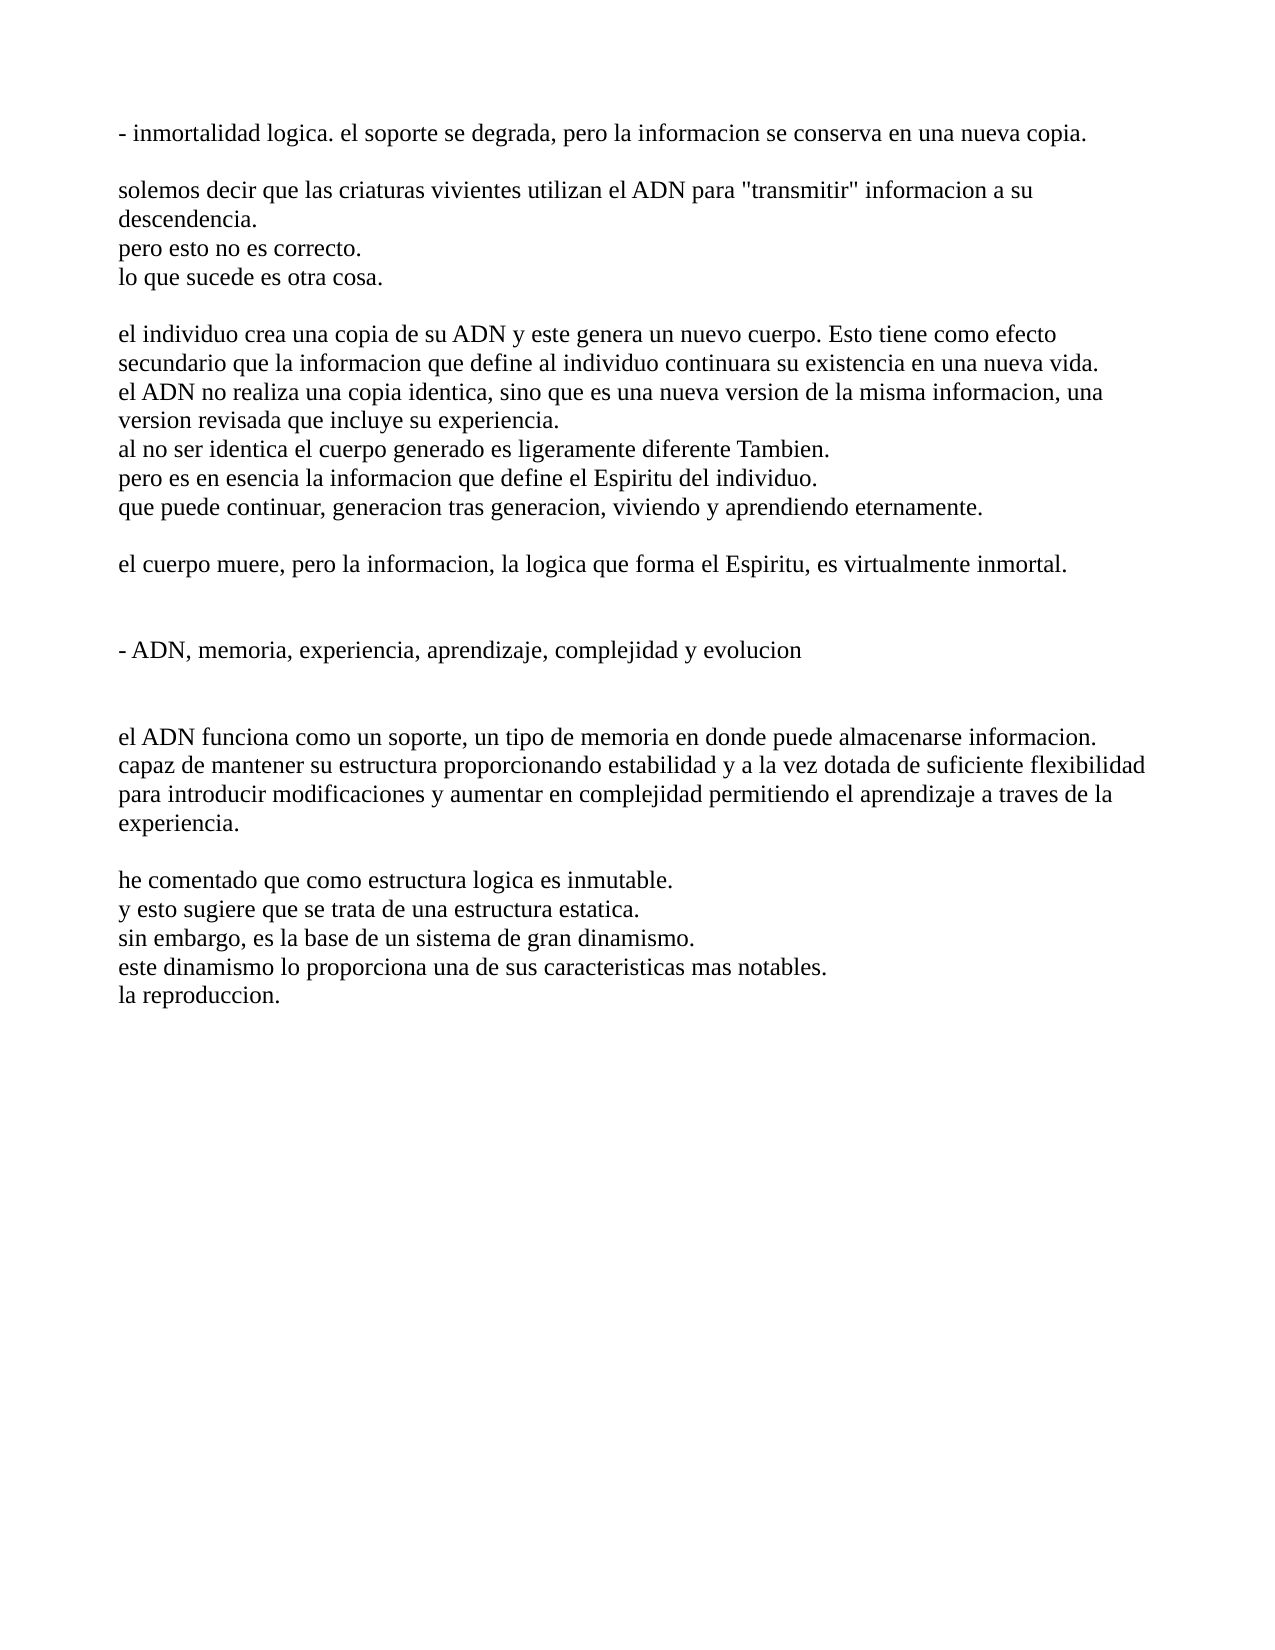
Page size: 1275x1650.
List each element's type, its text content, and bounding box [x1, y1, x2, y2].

text sin embargo, es la base de un sistema de gran dinamismo. [118, 923, 1157, 952]
text solemos decir que las criaturas vivientes utilizan el ADN para "transmitir" informacion a su descendencia. [118, 176, 1157, 233]
text y esto sugiere que se trata de una estructura estatica. [118, 894, 1157, 923]
text el ADN no realiza una copia identica, sino que es una nueva version de la misma informacion, una version revisada que incluye su experiencia. [118, 377, 1157, 434]
text el cuerpo muere, pero la informacion, la logica que forma el Espiritu, es virtualmente inmortal. [118, 549, 1157, 578]
text que puede continuar, generacion tras generacion, viviendo y aprendiendo eternamente. [118, 492, 1157, 521]
text el individuo crea una copia de su ADN y este genera un nuevo cuerpo. Esto tiene como efecto secundario que la informacion que define al individuo continuara su existencia en una nueva vida. [118, 319, 1157, 377]
text pero es en esencia la informacion que define el Espiritu del individuo. [118, 463, 1157, 492]
text el ADN funciona como un soporte, un tipo de memoria en donde puede almacenarse informacion. [118, 722, 1157, 751]
text pero esto no es correcto. [118, 233, 1157, 262]
text - inmortalidad logica. el soporte se degrada, pero la informacion se conserva en una nueva copia. [118, 118, 1157, 147]
text la reproduccion. [118, 981, 1157, 1009]
text - ADN, memoria, experiencia, aprendizaje, complejidad y evolucion [118, 636, 1157, 664]
text capaz de mantener su estructura proporcionando estabilidad y a la vez dotada de suficiente flexibilidad para introducir modificaciones y aumentar en complejidad permitiendo el aprendizaje a traves de la experiencia. [118, 751, 1157, 837]
text lo que sucede es otra cosa. [118, 262, 1157, 291]
text este dinamismo lo proporciona una de sus caracteristicas mas notables. [118, 952, 1157, 981]
text he comentado que como estructura logica es inmutable. [118, 866, 1157, 894]
text al no ser identica el cuerpo generado es ligeramente diferente Tambien. [118, 434, 1157, 463]
